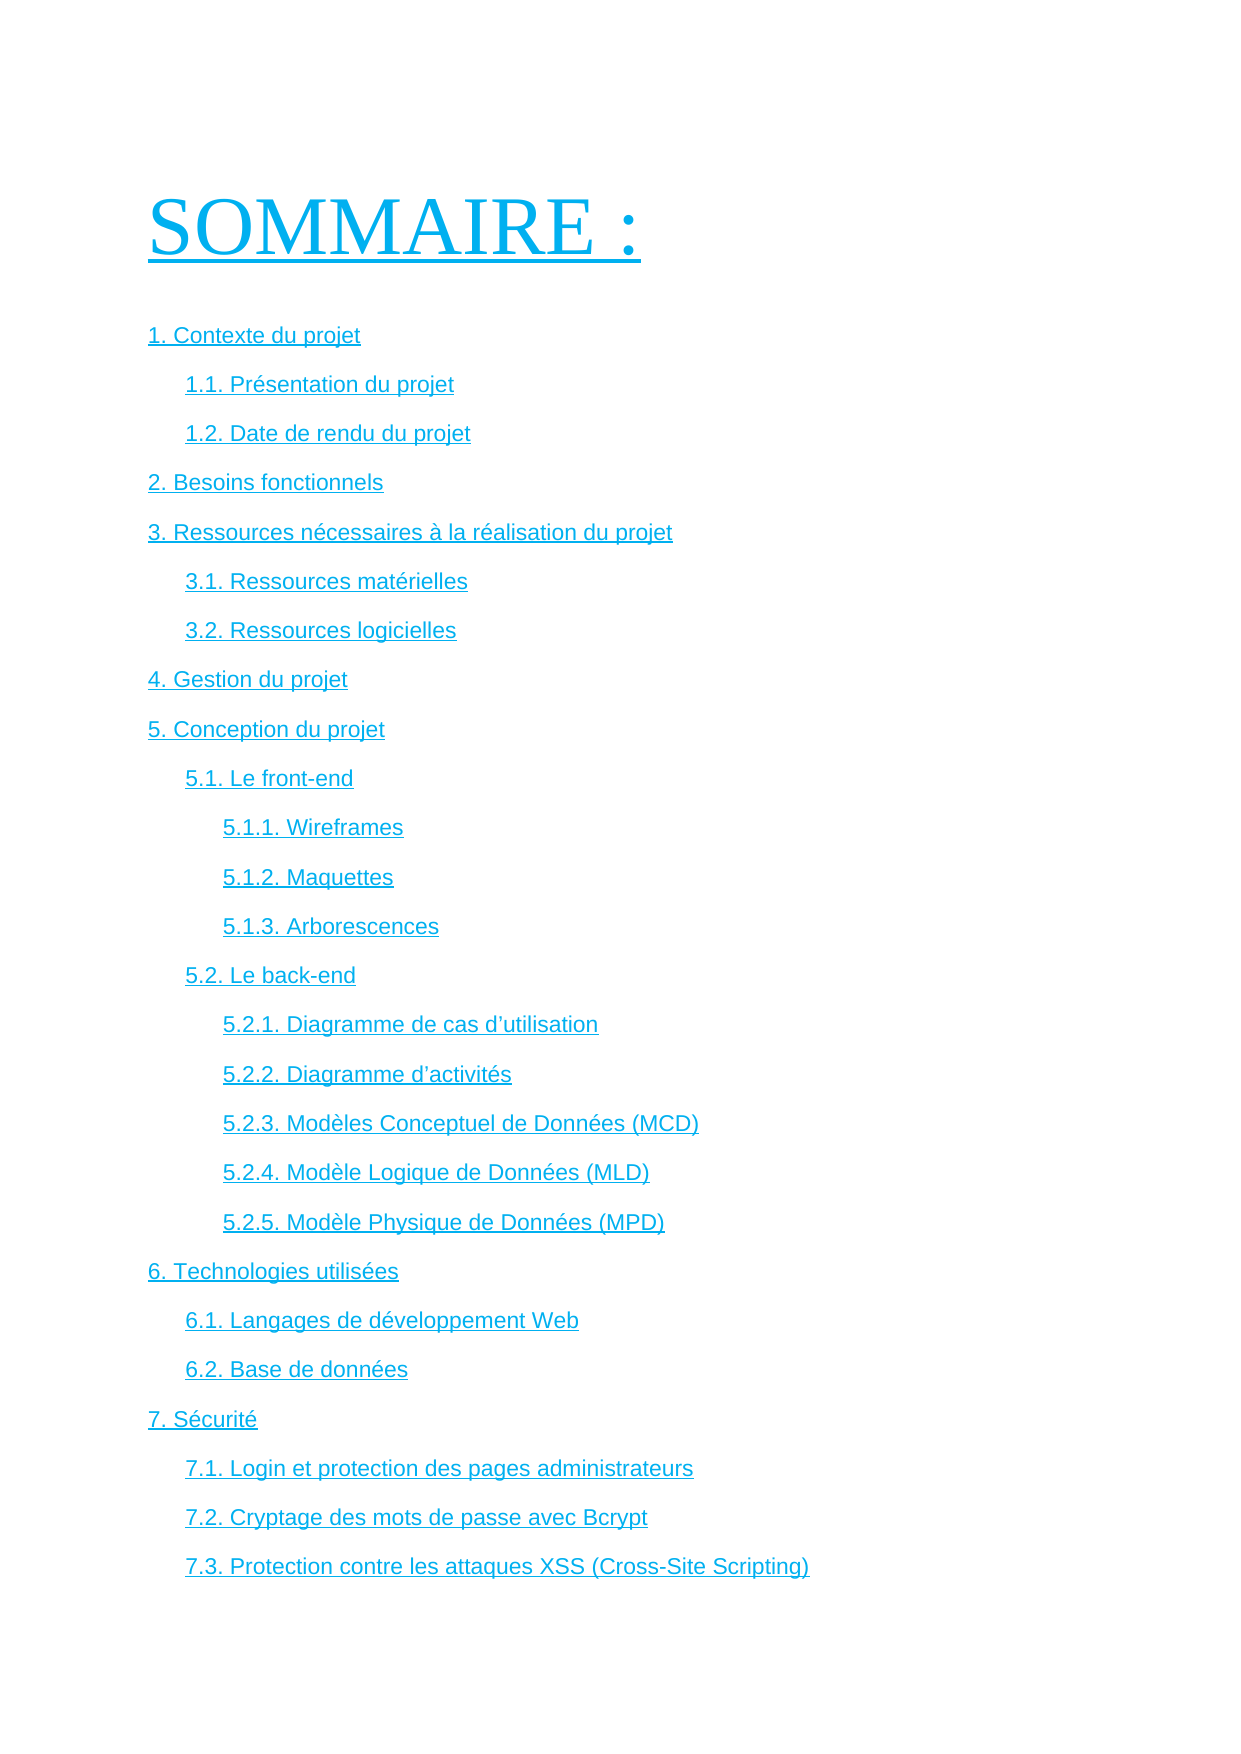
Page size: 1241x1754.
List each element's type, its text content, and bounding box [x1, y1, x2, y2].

text 5.2.5. Modèle Physique de Données (MPD) [223, 1208, 1093, 1235]
text 5.2.1. Diagramme de cas d’utilisation [223, 1011, 1093, 1038]
text 1. Contexte du projet [148, 322, 1093, 348]
text 7.1. Login et protection des pages administrateurs [185, 1455, 1093, 1481]
text 7. Sécurité [148, 1406, 1093, 1432]
text 1.2. Date de rendu du projet [185, 420, 1093, 446]
text 3.1. Ressources matérielles [185, 568, 1093, 594]
text 6. Technologies utilisées [148, 1258, 1093, 1284]
text 3. Ressources nécessaires à la réalisation du projet [148, 519, 1093, 545]
text 6.1. Langages de développement Web [185, 1307, 1093, 1333]
text 5.2.2. Diagramme d’activités [223, 1061, 1093, 1087]
text 5.1.1. Wireframes [223, 814, 1093, 841]
text 4. Gestion du projet [148, 666, 1093, 693]
text 2. Besoins fonctionnels [148, 469, 1093, 496]
text 5.2. Le back-end [185, 962, 1093, 988]
text 1.1. Présentation du projet [185, 371, 1093, 397]
text 5.1.3. Arborescences [223, 913, 1093, 939]
text 3.2. Ressources logicielles [185, 617, 1093, 643]
text 5.2.4. Modèle Logique de Données (MLD) [223, 1159, 1093, 1186]
text 7.2. Cryptage des mots de passe avec Bcrypt [185, 1504, 1093, 1530]
text 6.2. Base de données [185, 1356, 1093, 1383]
text 5.1.2. Maquettes [223, 863, 1093, 890]
text 5.1. Le front-end [185, 765, 1093, 791]
text 5.2.3. Modèles Conceptuel de Données (MCD) [223, 1110, 1093, 1136]
text 7.3. Protection contre les attaques XSS (Cross-Site Scripting) [185, 1553, 1093, 1580]
text 5. Conception du projet [148, 716, 1093, 742]
text SOMMAIRE : [148, 176, 1093, 272]
